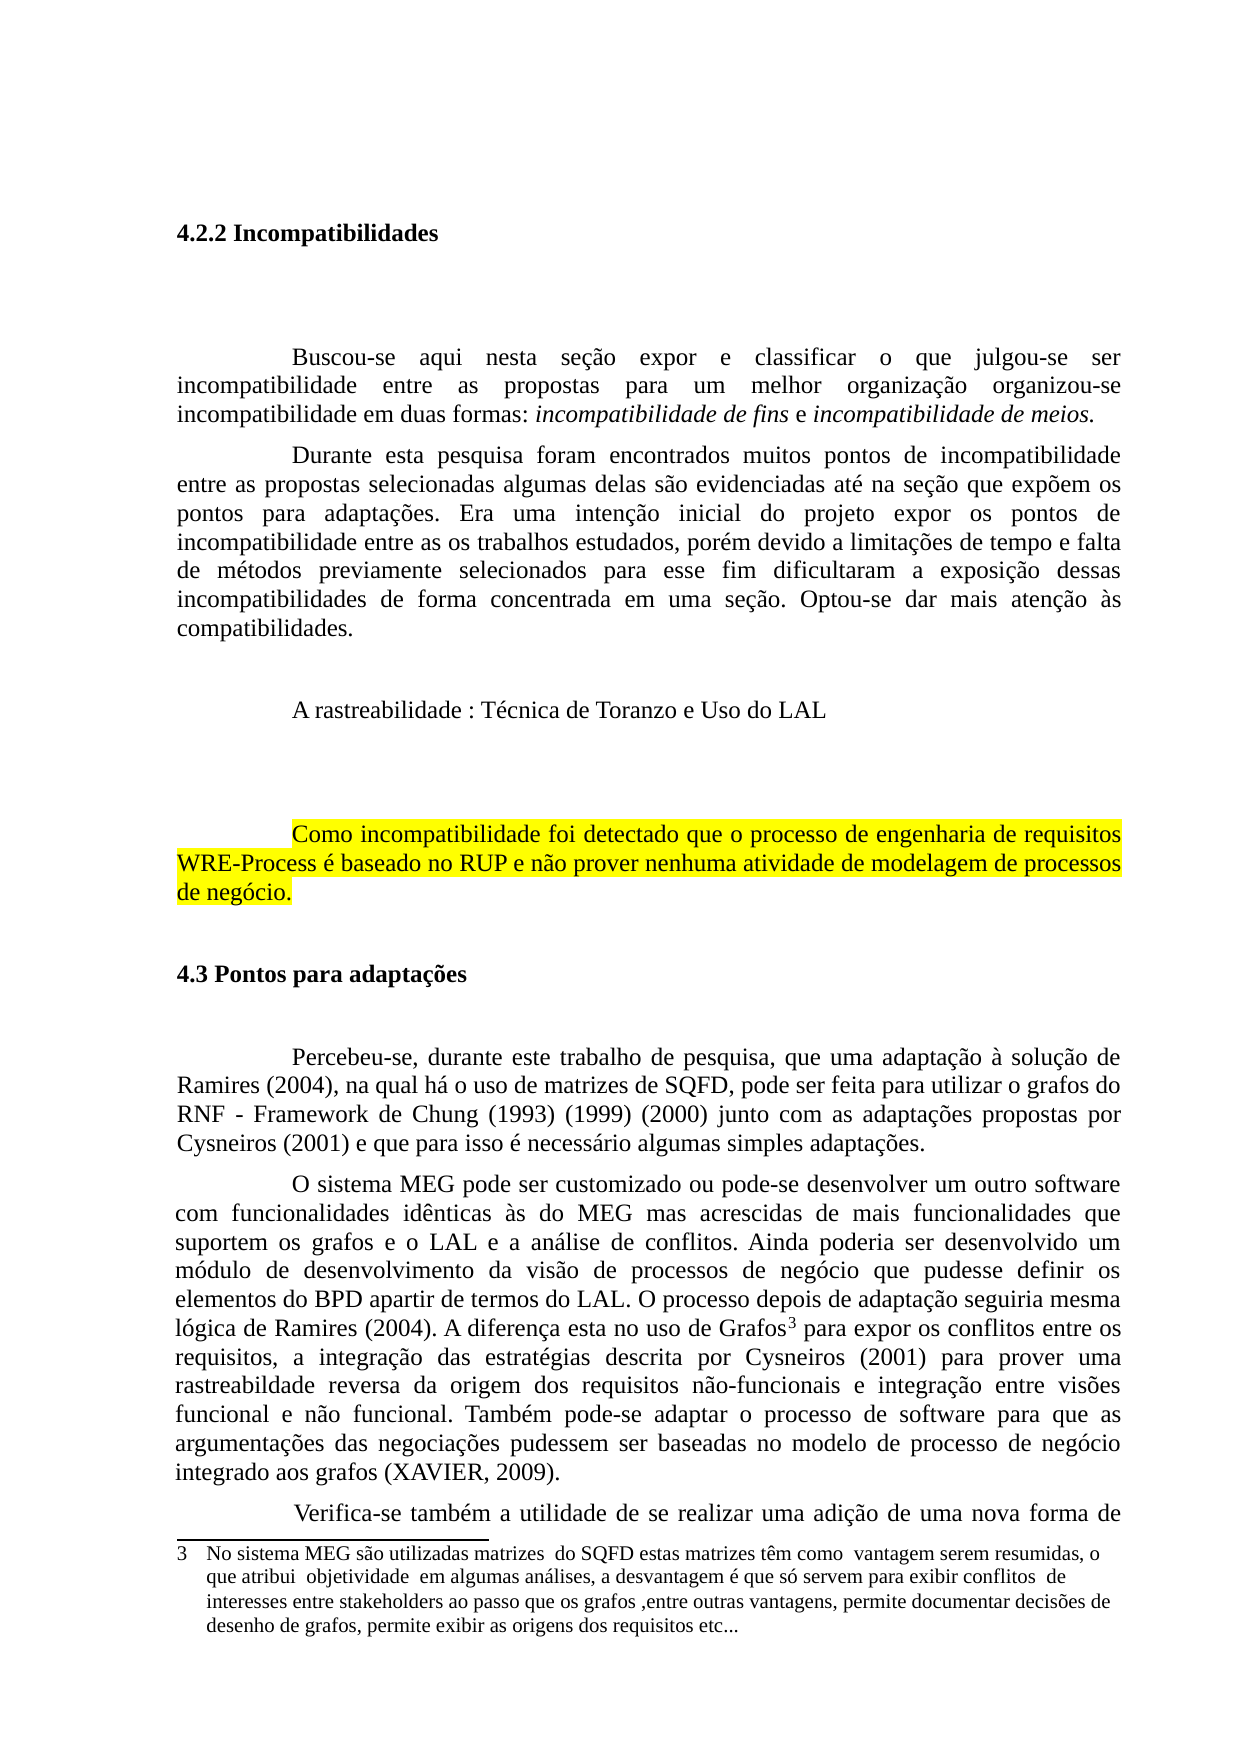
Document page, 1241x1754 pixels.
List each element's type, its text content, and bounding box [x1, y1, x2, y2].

text Buscou-se aqui nesta seção expor e classificar o que julgou-se ser incompatibilidade entre as propostas para um melhor organização organizou-se incompatibilidade em duas formas: incompatibilidade de fins e incompatibilidade de meios. [177, 342, 1122, 428]
text A rastreabilidade : Técnica de Toranzo e Uso do LAL [177, 695, 1122, 724]
text 4.2.2 Incompatibilidades [177, 218, 1122, 247]
text Percebeu-se, durante este trabalho de pesquisa, que uma adaptação à solução de Ramires (2004), na qual há o uso de matrizes de SQFD, pode ser feita para utilizar o grafos do RNF - Framework de Chung (1993) (1999) (2000) junto com as adaptações propostas por Cysneiros (2001) e que para isso é necessário algumas simples adaptações. [177, 1042, 1122, 1157]
text Verifica-se também a utilidade de se realizar uma adição de uma nova forma de [177, 1498, 1122, 1527]
text Durante esta pesquisa foram encontrados muitos pontos de incompatibilidade entre as propostas selecionadas algumas delas são evidenciadas até na seção que expõem os pontos para adaptações. Era uma intenção inicial do projeto expor os pontos de incompatibilidade entre as os trabalhos estudados, porém devido a limitações de tempo e falta de métodos previamente selecionados para esse fim dificultaram a exposição dessas incompatibilidades de forma concentrada em uma seção. Optou-se dar mais atenção às compatibilidades. [177, 440, 1122, 642]
text 4.3 Pontos para adaptações [177, 959, 1122, 988]
text No sistema MEG são utilizadas matrizes do SQFD estas matrizes têm como vantagem serem resumidas, o que atribui objetividade em algumas análises, a desvantagem é que só servem para exibir conflitos de interesses entre stakeholders ao passo que os grafos ,entre outras vantagens, permite documentar decisões de desenho de grafos, permite exibir as origens dos requisitos etc... [177, 1540, 1122, 1637]
text O sistema MEG pode ser customizado ou pode-se desenvolver um outro software com funcionalidades idênticas às do MEG mas acrescidas de mais funcionalidades que suportem os grafos e o LAL e a análise de conflitos. Ainda poderia ser desenvolvido um módulo de desenvolvimento da visão de processos de negócio que pudesse definir os elementos do BPD apartir de termos do LAL. O processo depois de adaptação seguiria mesma lógica de Ramires (2004). A diferença esta no uso de Grafos para expor os conflitos entre os requisitos, a integração das estratégias descrita por Cysneiros (2001) para prover uma rastreabildade reversa da origem dos requisitos não-funcionais e integração entre visões funcional e não funcional. Também pode-se adaptar o processo de software para que as argumentações das negociações pudessem ser baseadas no modelo de processo de negócio integrado aos grafos (XAVIER, 2009). [175, 1169, 1122, 1485]
text Como incompatibilidade foi detectado que o processo de engenharia de requisitos WRE-Process é baseado no RUP e não prover nenhuma atividade de modelagem de processos de negócio. [177, 819, 1122, 905]
